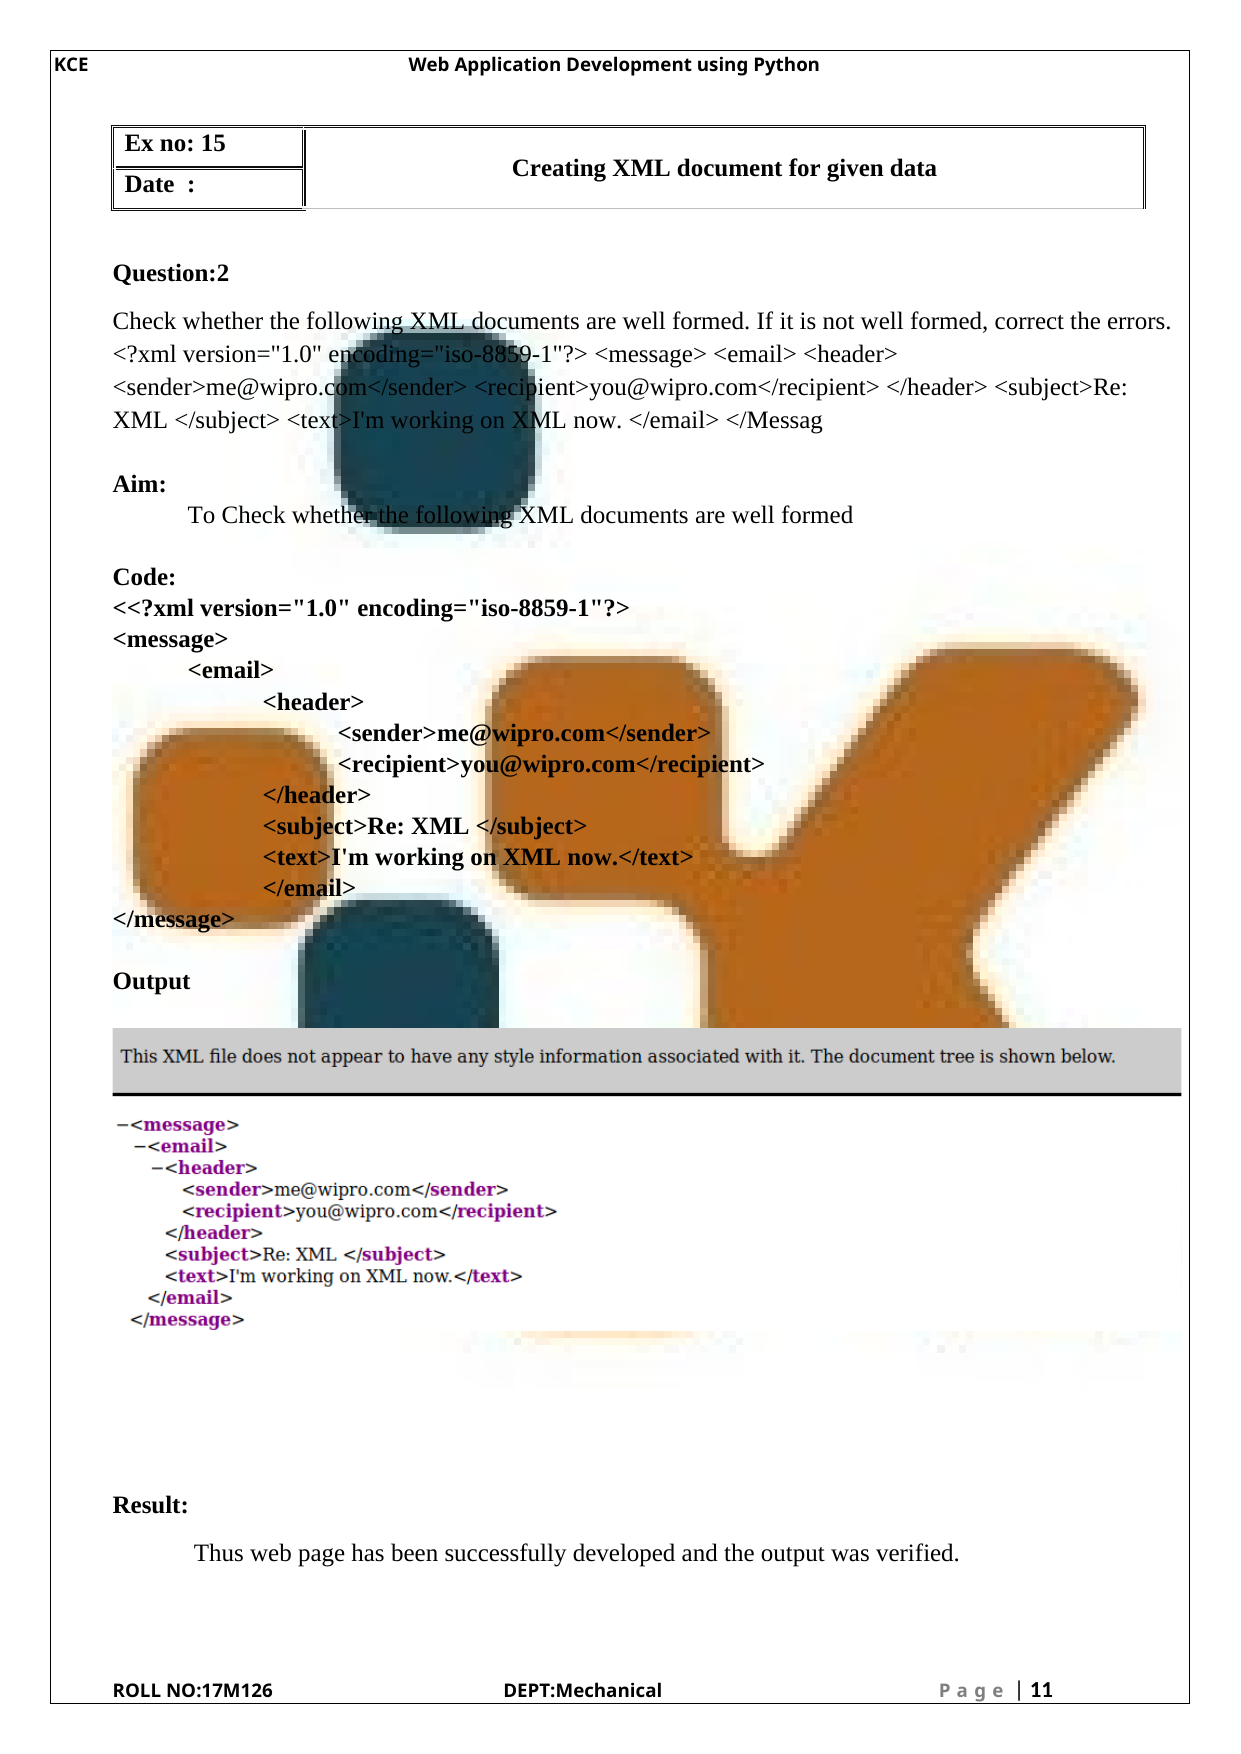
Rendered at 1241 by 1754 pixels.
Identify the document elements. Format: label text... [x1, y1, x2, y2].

text <sender>me@wipro.com</sender> [112, 718, 1181, 746]
text <text>I'm working on XML now.</text> [112, 842, 1181, 871]
table_header Creating XML document for given data [304, 128, 1143, 208]
text <email> [112, 656, 1181, 684]
text <header> [112, 687, 1181, 715]
text Code: [112, 562, 1181, 591]
text Output [112, 966, 1181, 995]
table_header Ex no: 15 [113, 126, 304, 166]
text To Check whether the following XML documents are well formed [112, 500, 1181, 529]
picture [112, 319, 1182, 1389]
text Check whether the following XML documents are well formed. If it is not well formed, correct the errors. <?xml version="1.0" encoding="iso-8859-1"?> <message> <email> <header> <sender>me@wipro.com</sender> <recipient>you@wipro.com</recipient> </header> <subject>Re: XML </subject> <text>I'm working on XML now. </email> </Messag [112, 306, 1181, 434]
text <message> [112, 624, 1181, 653]
text <subject>Re: XML </subject> [112, 811, 1181, 839]
text Result: [112, 1491, 1181, 1519]
table_cell Date : [114, 166, 304, 208]
text <recipient>you@wipro.com</recipient> [112, 749, 1181, 777]
text Question:2 [112, 258, 1181, 287]
text <<?xml version="1.0" encoding="iso-8859-1"?> [112, 593, 1181, 622]
text Thus web page has been successfully developed and the output was verified. [112, 1538, 1181, 1567]
text </header> [112, 780, 1181, 808]
text </email> [112, 873, 1181, 902]
text </message> [112, 904, 1181, 933]
text Aim: [112, 469, 1181, 498]
